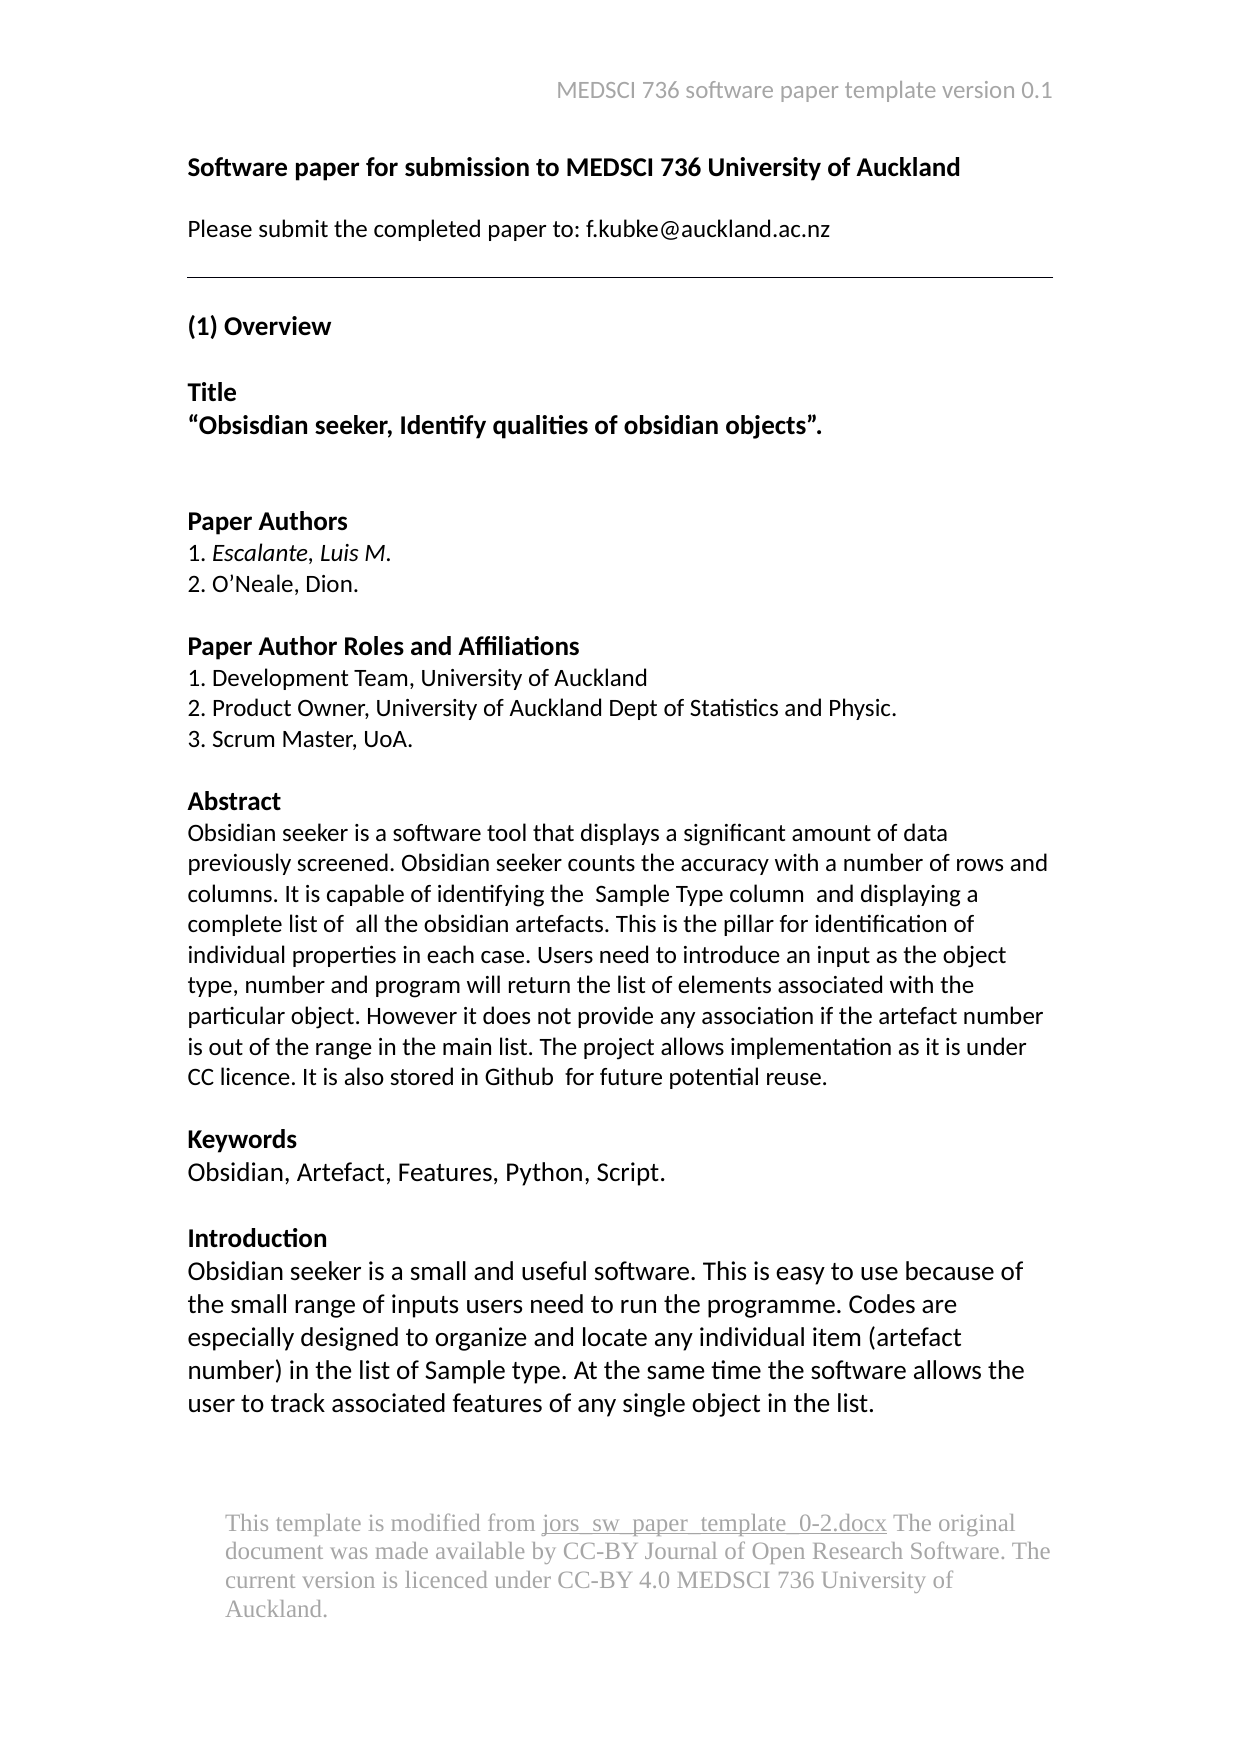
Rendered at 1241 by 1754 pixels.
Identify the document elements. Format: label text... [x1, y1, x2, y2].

text 2. Product Owner, University of Auckland Dept of Statistics and Physic. [187, 692, 1053, 723]
subtitle Paper Authors [187, 504, 1053, 537]
subtitle Obsidian, Artefact, Features, Python, Script. [187, 1155, 1053, 1188]
text Please submit the completed paper to: f.kubke@auckland.ac.nz [187, 213, 1053, 244]
text 3. Scrum Master, UoA. [187, 723, 1053, 753]
text 1. Development Team, University of Auckland [187, 662, 1053, 692]
subtitle Obsidian seeker is a small and useful software. This is easy to use because of the small range of inputs users need to run the programme. Codes are especially designed to organize and locate any individual item (artefact number) in the list of Sample type. At the same time the software allows the user to track associated features of any single object in the list. [187, 1254, 1053, 1419]
text 1. Escalante, Luis M. [187, 537, 1053, 568]
text (1) Overview [187, 309, 1053, 342]
title Title [187, 375, 1053, 408]
subtitle Keywords [187, 1122, 1053, 1155]
text Software paper for submission to MEDSCI 736 University of Auckland [187, 150, 1053, 183]
subtitle Introduction [187, 1221, 1053, 1254]
subtitle Paper Author Roles and Affiliations [187, 629, 1053, 662]
title “Obsisdian seeker, Identify qualities of obsidian objects”. [187, 408, 1053, 441]
subtitle Abstract [187, 784, 1053, 817]
text 2. O’Neale, Dion. [187, 568, 1053, 598]
text Obsidian seeker is a software tool that displays a significant amount of data previously screened. Obsidian seeker counts the accuracy with a number of rows and columns. It is capable of identifying the Sample Type column and displaying a complete list of all the obsidian artefacts. This is the pillar for identification of individual properties in each case. Users need to introduce an input as the object type, number and program will return the list of elements associated with the particular object. However it does not provide any association if the artefact number is out of the range in the main list. The project allows implementation as it is under CC licence. It is also stored in Github for future potential reuse. [187, 817, 1053, 1092]
